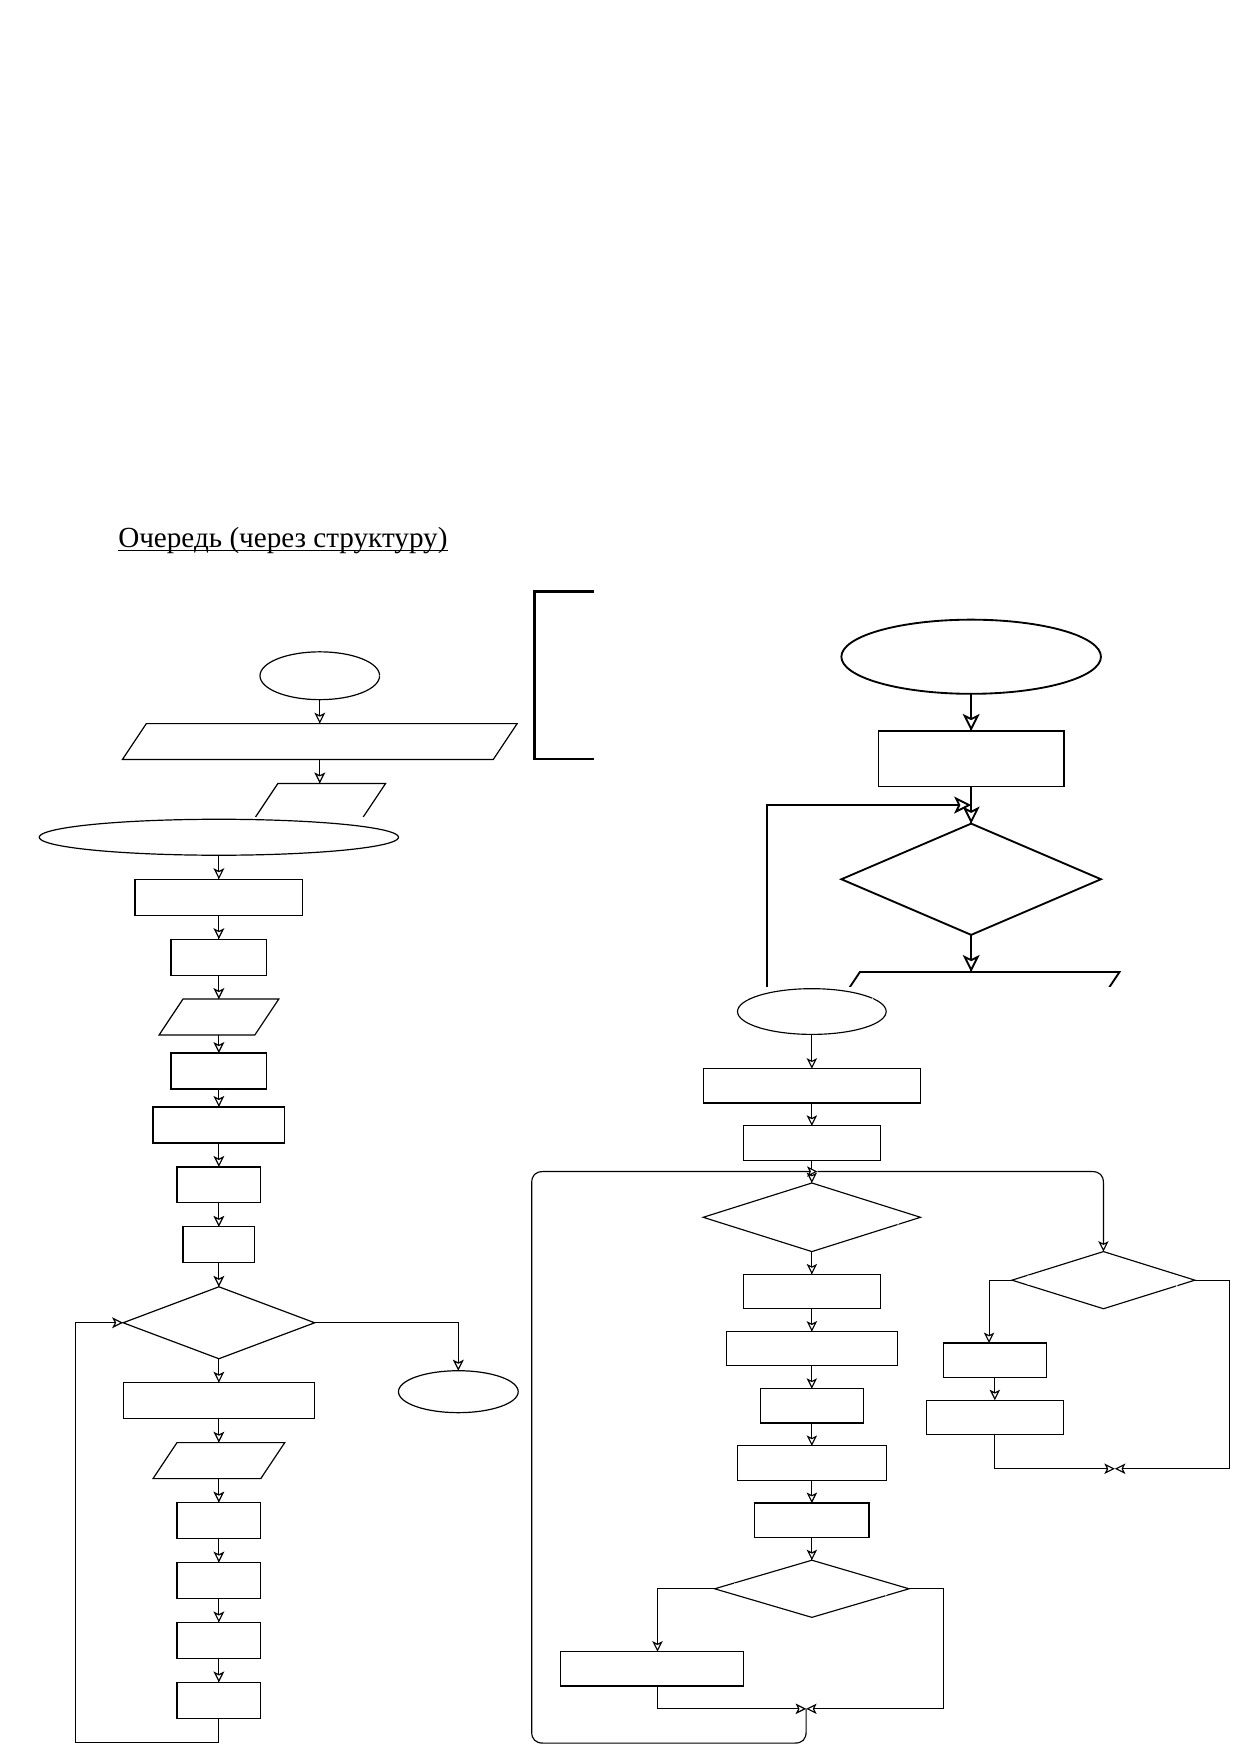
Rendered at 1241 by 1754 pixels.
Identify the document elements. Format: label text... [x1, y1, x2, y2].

text Очередь (через структуру) [118, 521, 1122, 554]
